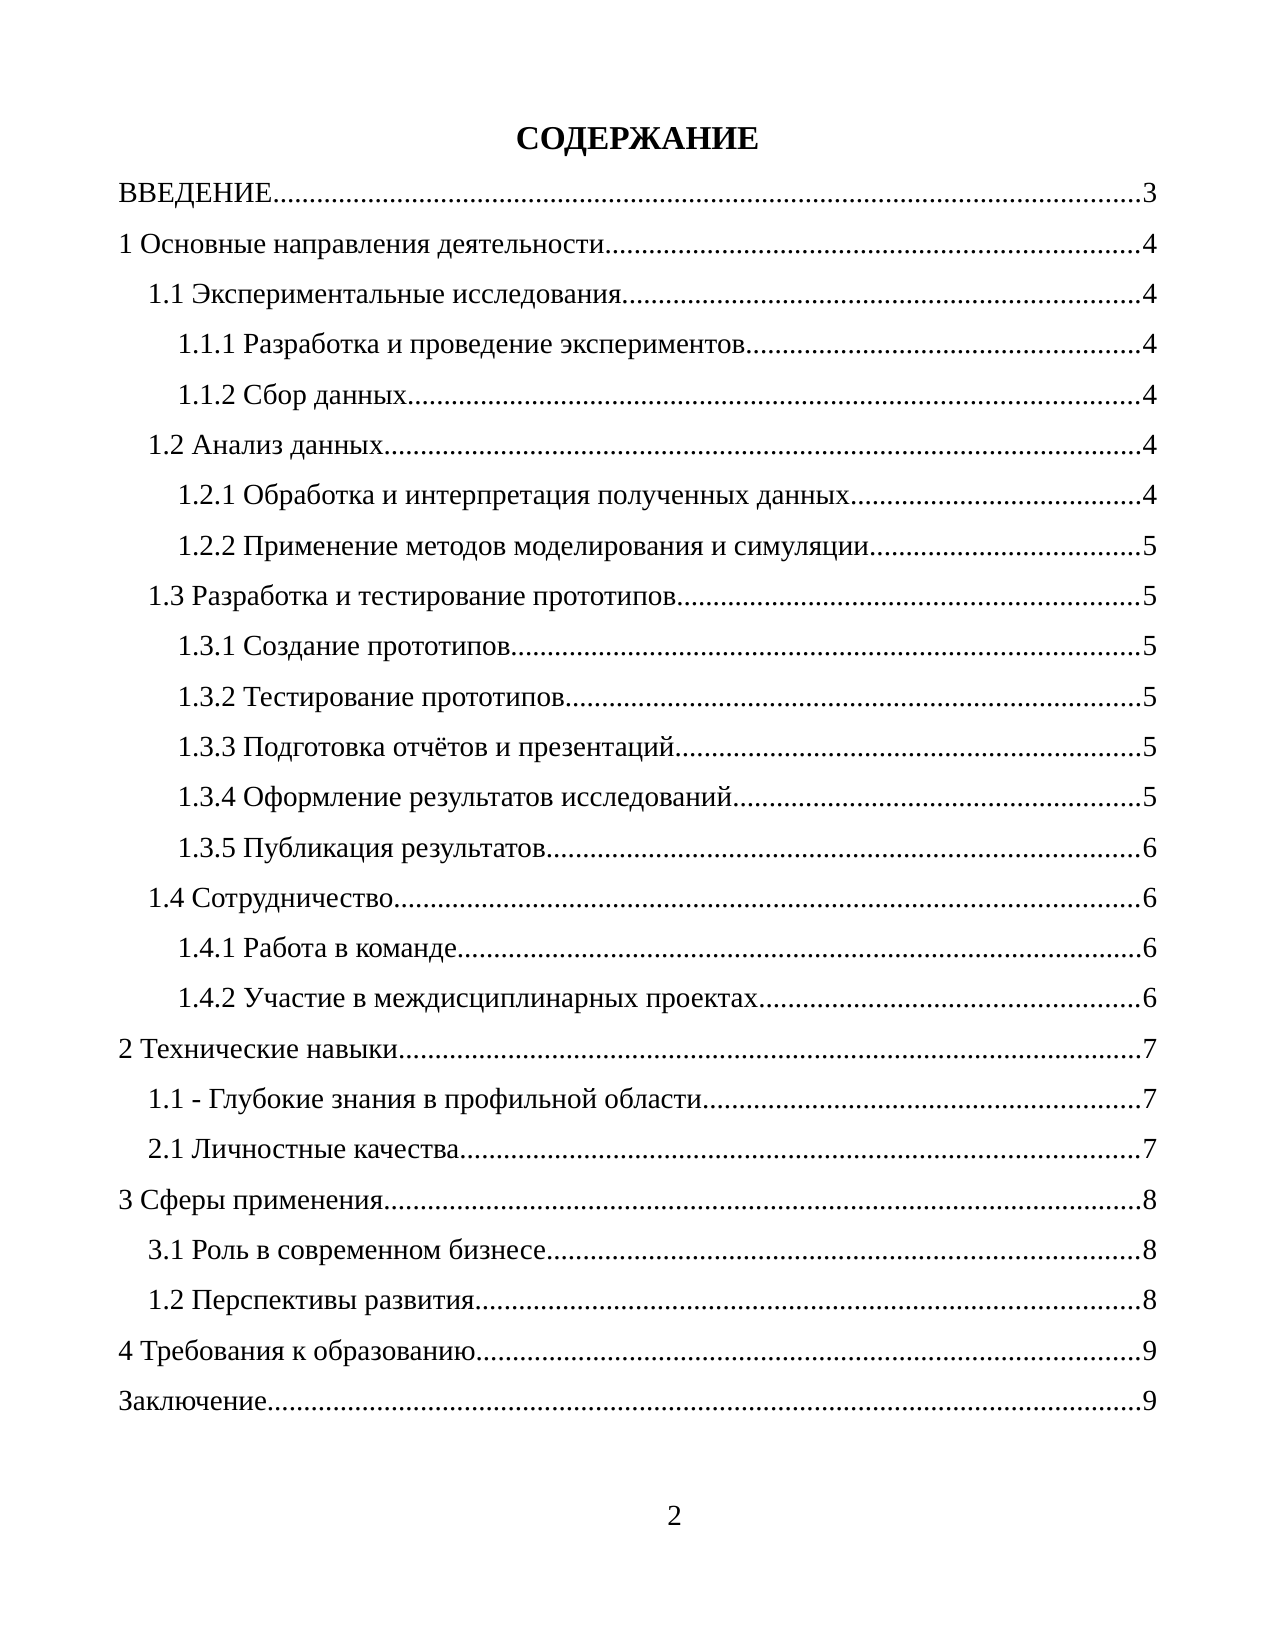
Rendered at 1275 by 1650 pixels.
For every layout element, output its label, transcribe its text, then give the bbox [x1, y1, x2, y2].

text 1.2.2 Применение методов моделирования и симуляции 5 [177, 528, 1157, 561]
text 4 Требования к образованию 9 [118, 1333, 1157, 1366]
text 1.4.1 Работа в команде 6 [177, 930, 1157, 964]
text 1.3.5 Публикация результатов 6 [177, 830, 1157, 863]
text ВВЕДЕНИЕ 3 [118, 176, 1157, 209]
text 1 Основные направления деятельности 4 [118, 226, 1157, 259]
text 1.3.1 Создание прототипов 5 [177, 628, 1157, 662]
text 1.1.2 Сбор данных 4 [177, 377, 1157, 410]
text 1.3.4 Оформление результатов исследований 5 [177, 779, 1157, 813]
text 1.1 - Глубокие знания в профильной области 7 [148, 1081, 1157, 1115]
subtitle Содержание [118, 118, 1157, 156]
text 1.3.2 Тестирование прототипов 5 [177, 679, 1157, 712]
text 3 Сферы применения 8 [118, 1182, 1157, 1215]
text 1.2 Перспективы развития 8 [148, 1282, 1157, 1316]
text 1.2 Анализ данных 4 [148, 427, 1157, 461]
text 2.1 Личностные качества 7 [148, 1132, 1157, 1165]
text 1.2.1 Обработка и интерпретация полученных данных 4 [177, 477, 1157, 511]
text 1.3 Разработка и тестирование прототипов 5 [148, 578, 1157, 612]
text 1.3.3 Подготовка отчётов и презентаций 5 [177, 729, 1157, 763]
text 3.1 Роль в современном бизнесе 8 [148, 1232, 1157, 1266]
text 1.4 Сотрудничество 6 [148, 880, 1157, 913]
text Заключение 9 [118, 1383, 1157, 1417]
text 1.1 Экспериментальные исследования 4 [148, 276, 1157, 310]
text 2 Технические навыки 7 [118, 1031, 1157, 1064]
text 1.1.1 Разработка и проведение экспериментов 4 [177, 327, 1157, 360]
text 1.4.2 Участие в междисциплинарных проектах 6 [177, 981, 1157, 1014]
